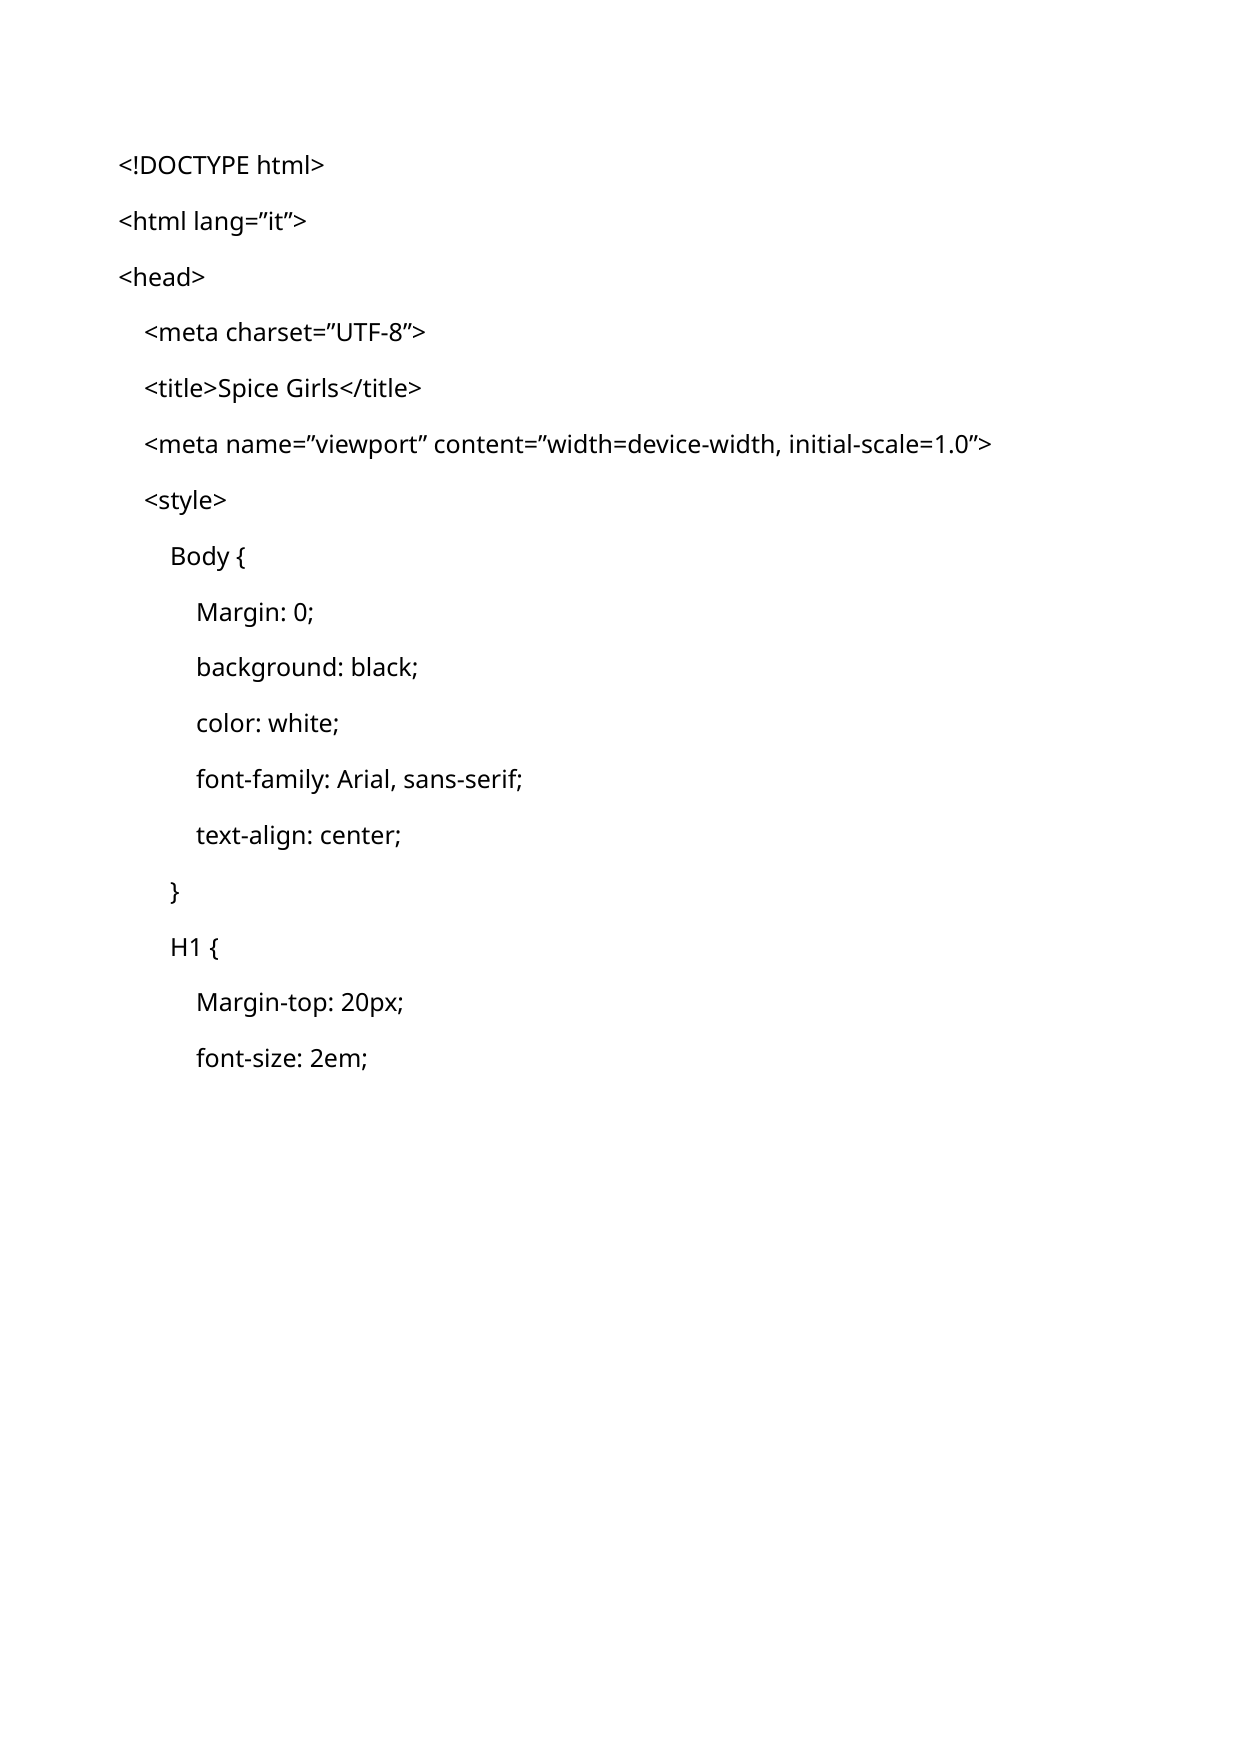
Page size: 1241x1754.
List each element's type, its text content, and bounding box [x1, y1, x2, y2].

text H1 { [118, 929, 1122, 963]
text <title>Spice Girls</title> [118, 371, 1122, 405]
text <meta name=”viewport” content=”width=device-width, initial-scale=1.0”> [118, 427, 1122, 461]
text } [118, 873, 1122, 907]
text <style> [118, 483, 1122, 517]
text font-size: 2em; [118, 1041, 1122, 1075]
text <!DOCTYPE html> [118, 148, 1122, 182]
text font-family: Arial, sans-serif; [118, 762, 1122, 796]
text text-align: center; [118, 818, 1122, 852]
text Margin-top: 20px; [118, 985, 1122, 1019]
text <head> [118, 259, 1122, 293]
text Margin: 0; [118, 594, 1122, 628]
text <meta charset=”UTF-8”> [118, 315, 1122, 349]
text color: white; [118, 706, 1122, 740]
text background: black; [118, 650, 1122, 684]
text Body { [118, 538, 1122, 572]
text <html lang=”it”> [118, 203, 1122, 237]
